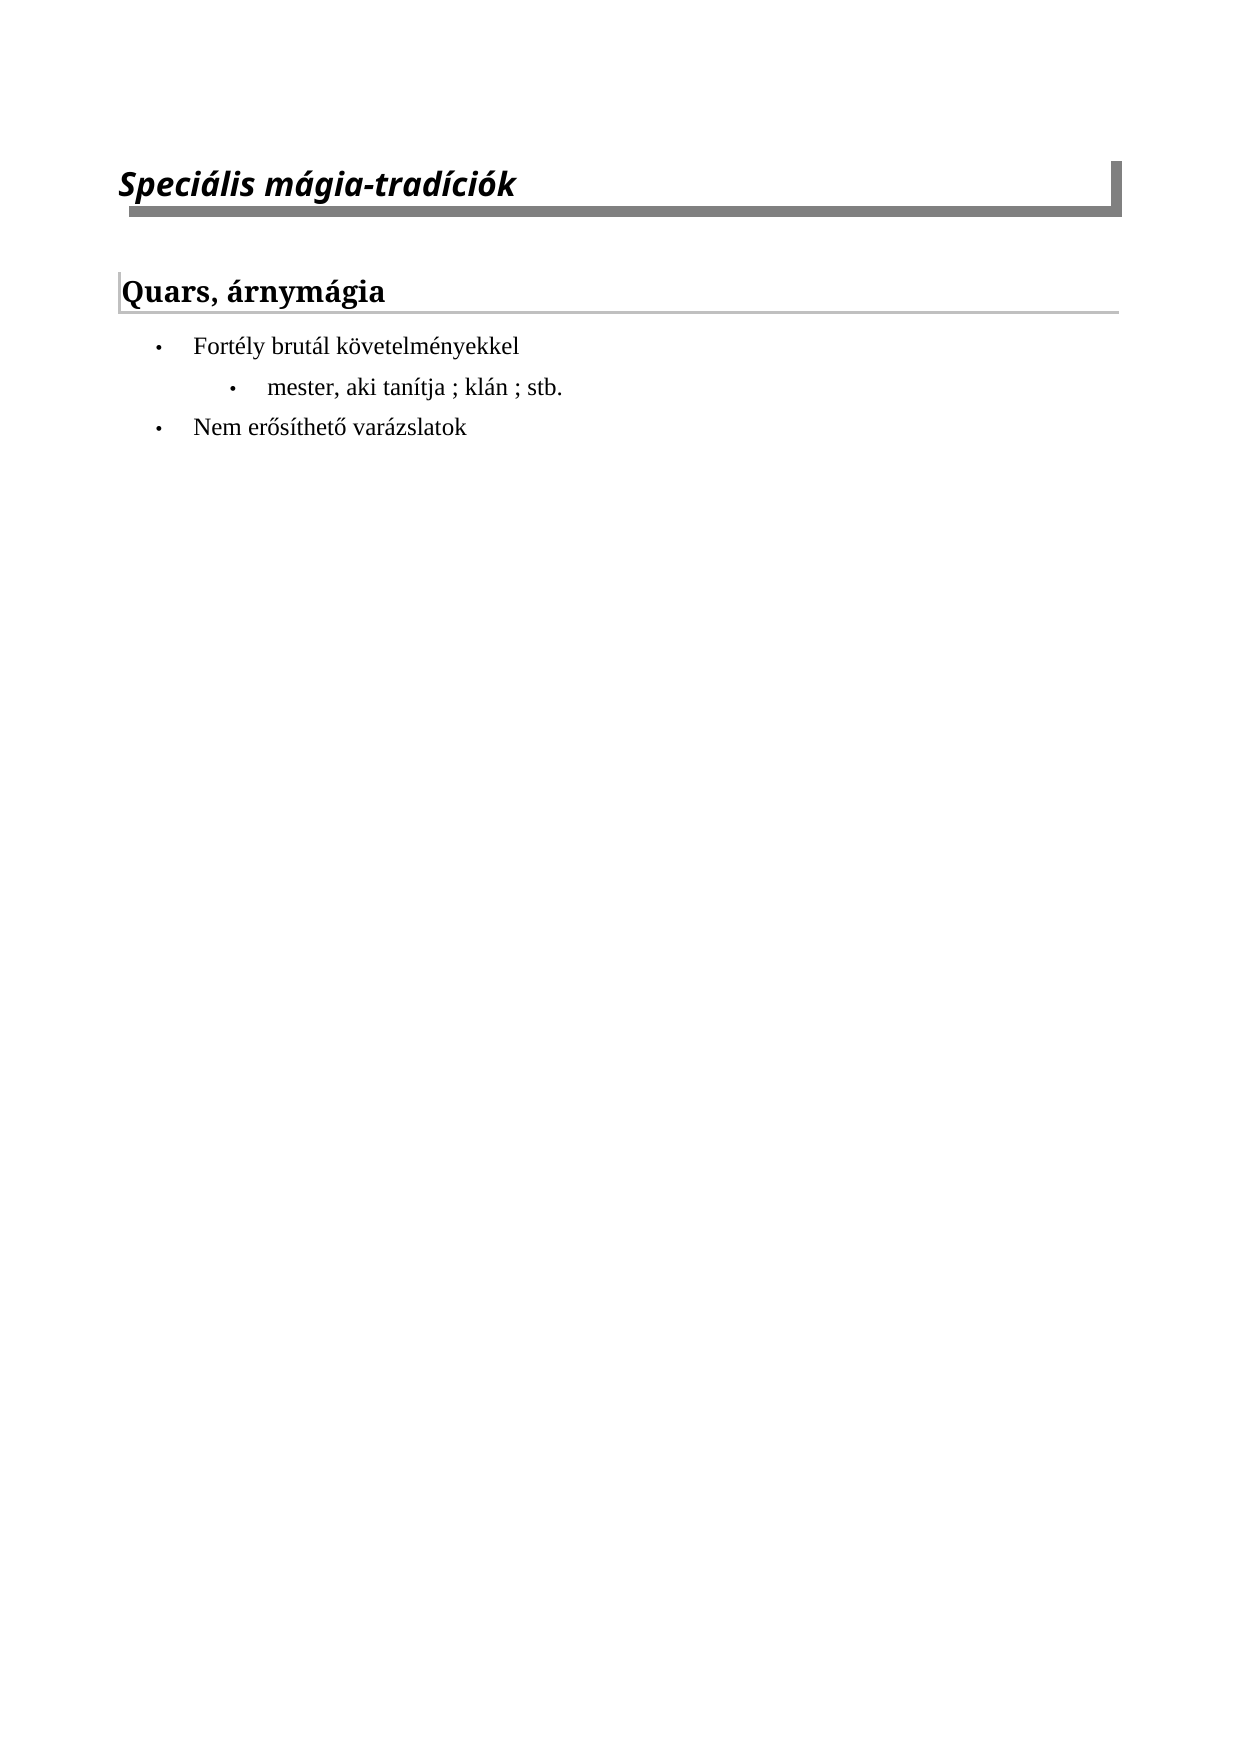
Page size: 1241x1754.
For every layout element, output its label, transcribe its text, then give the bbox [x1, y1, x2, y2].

list mester, aki tanítja ; klán ; stb. [229, 373, 1122, 400]
subtitle Quars, árnymágia [121, 272, 1122, 311]
list Nem erősíthető varázslatok [156, 413, 1122, 441]
subtitle Speciális mágia-tradíciók [118, 161, 1111, 206]
list Fortély brutál követelményekkel [156, 332, 1122, 360]
